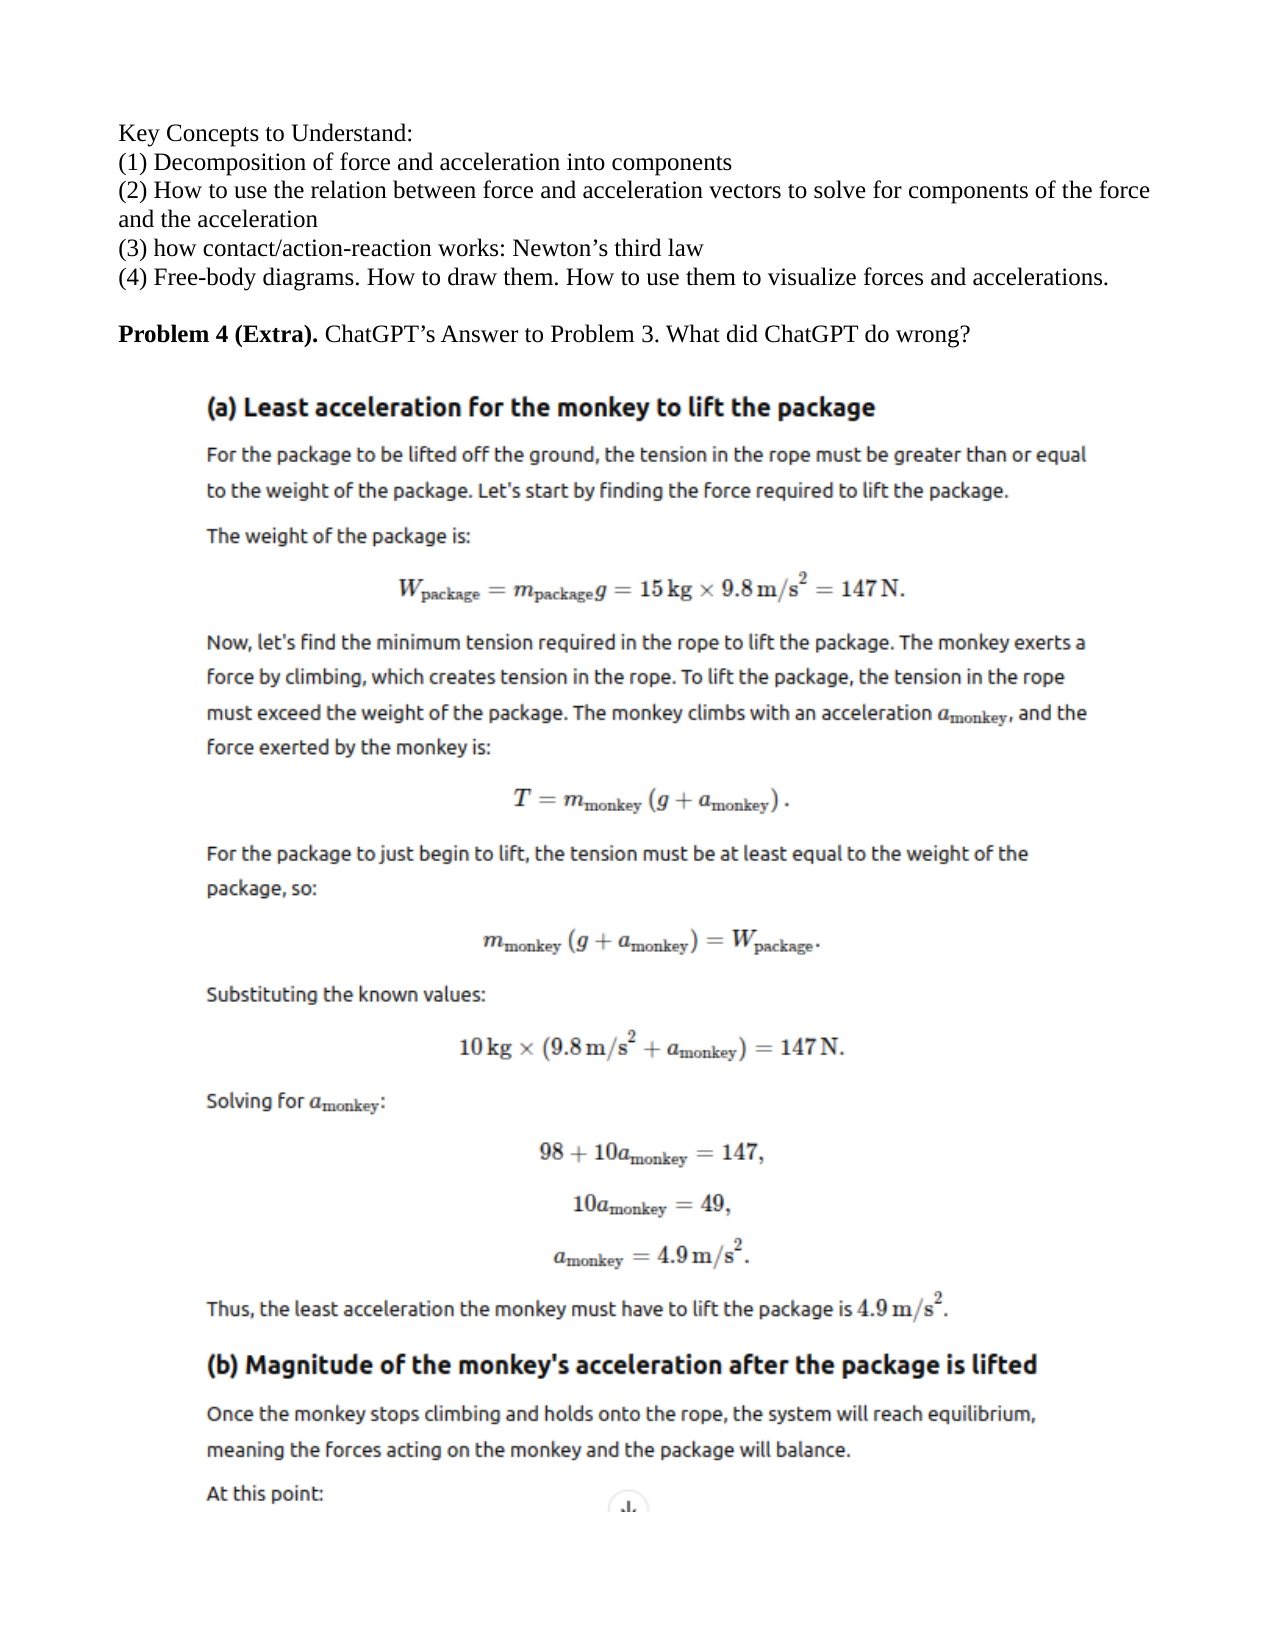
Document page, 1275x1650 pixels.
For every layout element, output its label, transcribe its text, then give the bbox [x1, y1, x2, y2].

text (3) how contact/action-reaction works: Newton’s third law [118, 233, 1157, 262]
picture [188, 376, 1087, 1512]
text Problem 4 (Extra). ChatGPT’s Answer to Problem 3. What did ChatGPT do wrong? [118, 319, 1157, 348]
text (1) Decomposition of force and acceleration into components [118, 147, 1157, 176]
text (4) Free-body diagrams. How to draw them. How to use them to visualize forces and accelerations. [118, 262, 1157, 291]
text Key Concepts to Understand: [118, 118, 1157, 147]
text (2) How to use the relation between force and acceleration vectors to solve for components of the force and the acceleration [118, 176, 1157, 233]
